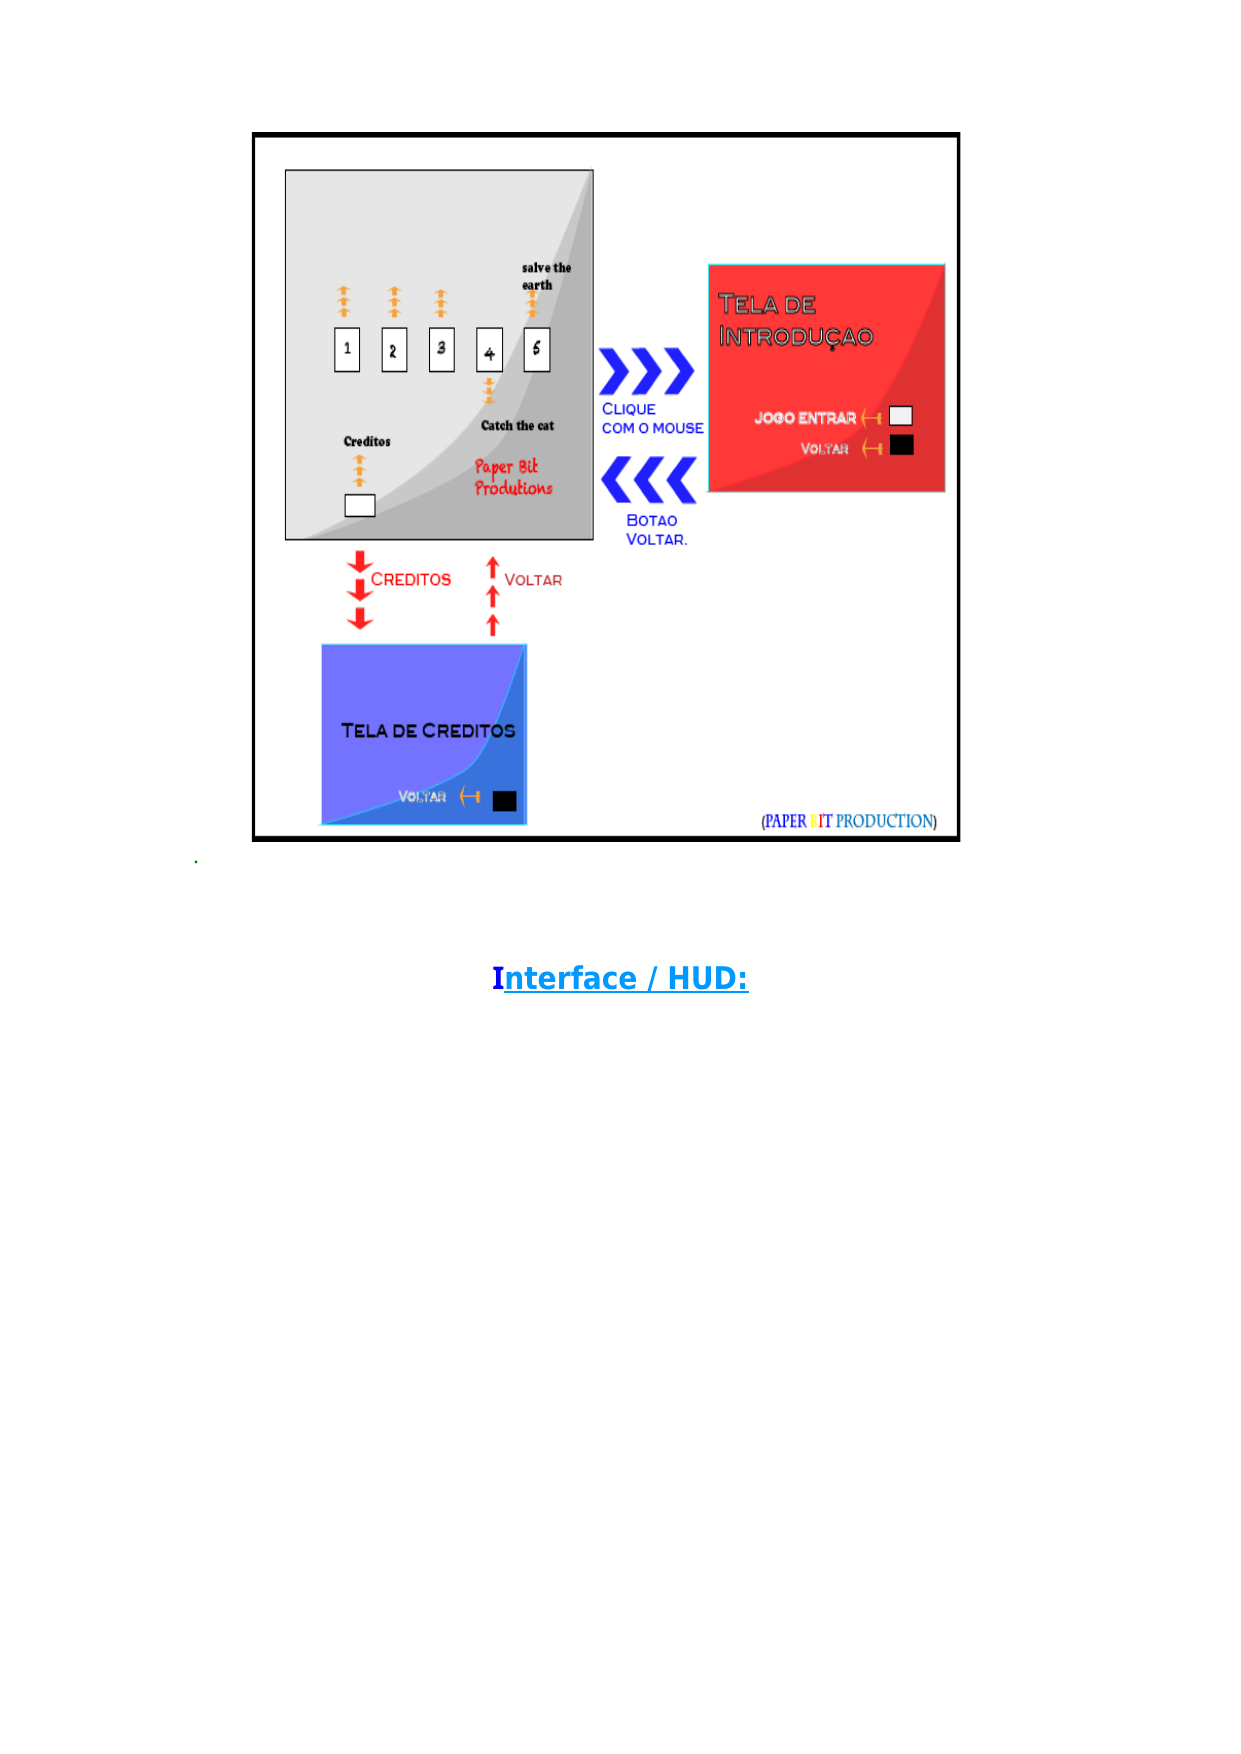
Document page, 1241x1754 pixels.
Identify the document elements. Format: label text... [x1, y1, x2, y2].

text Interface / HUD: [118, 956, 1047, 998]
picture [251, 132, 961, 842]
text . [118, 118, 1047, 870]
